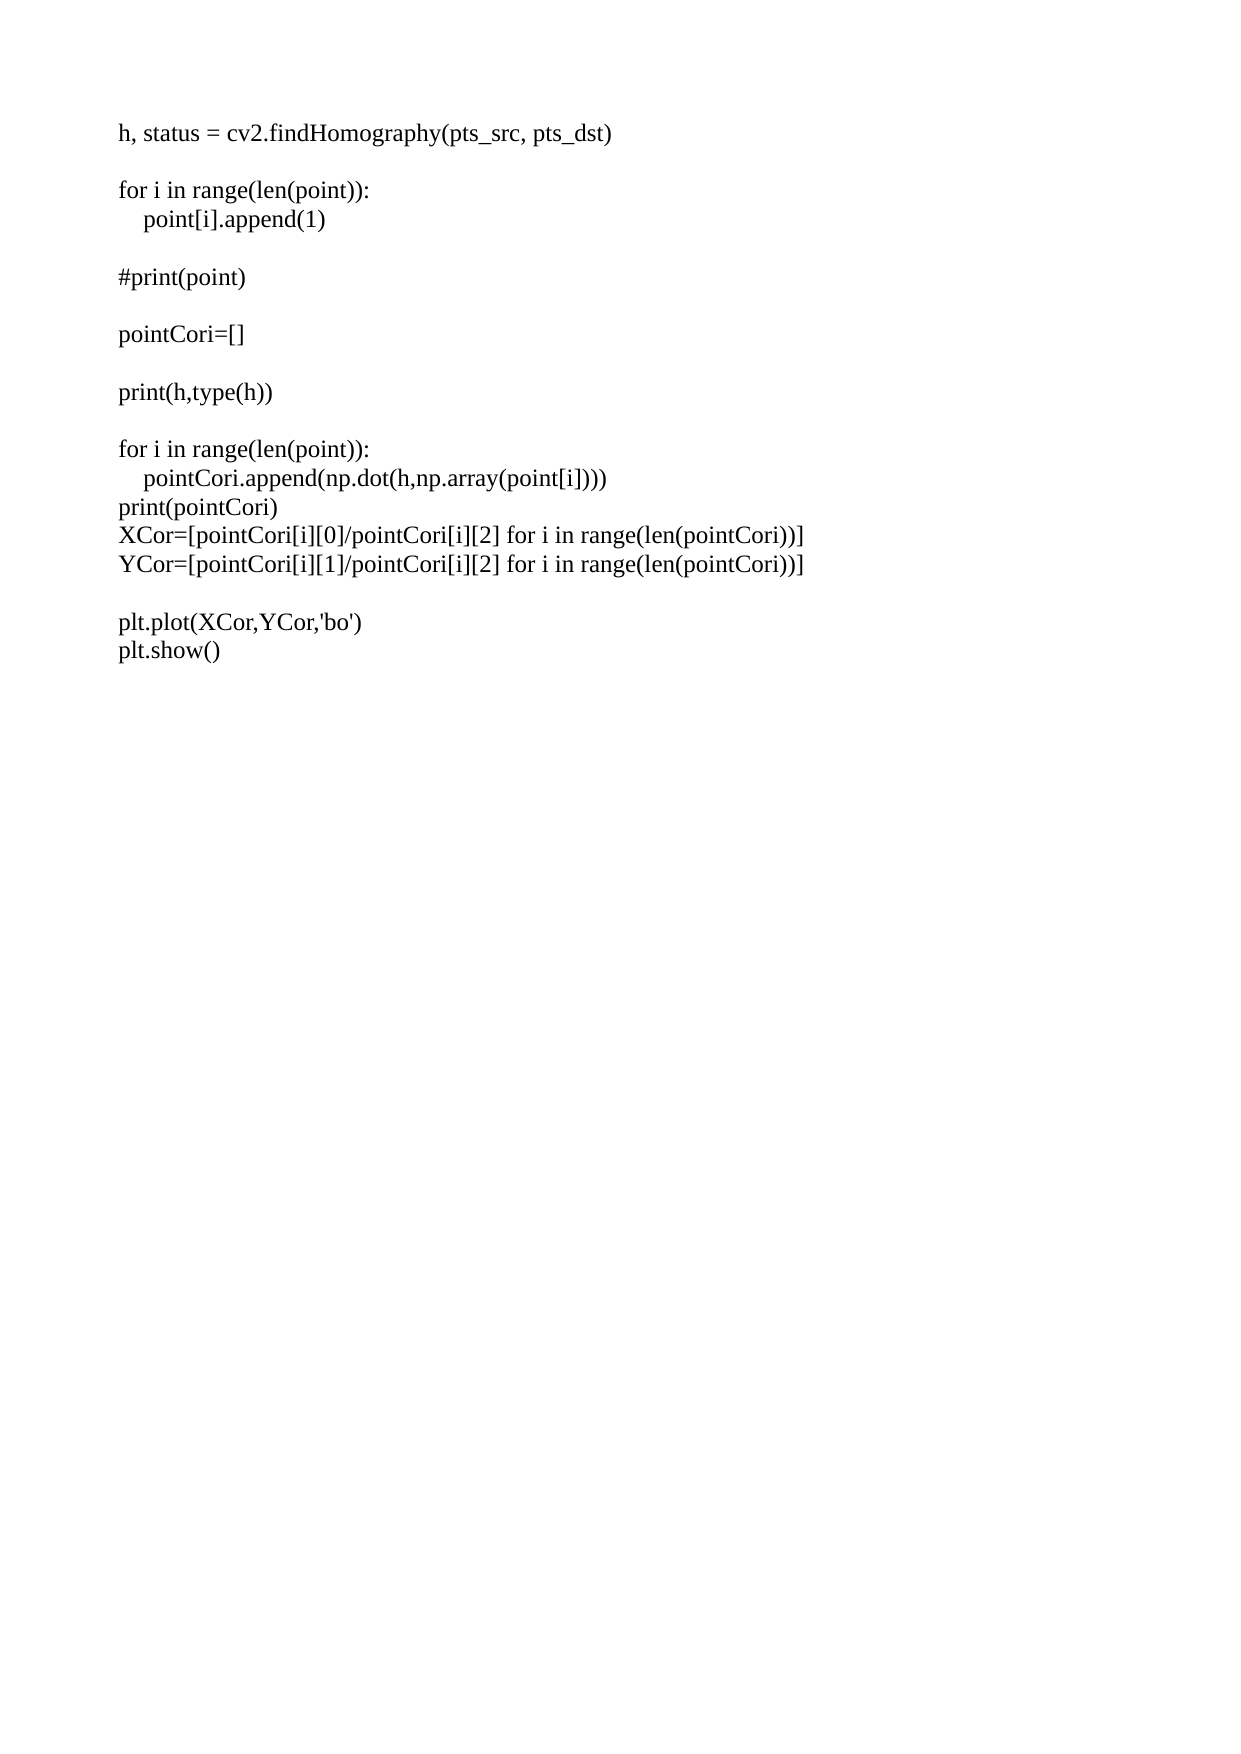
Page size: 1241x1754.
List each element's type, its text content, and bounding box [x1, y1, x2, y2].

text for i in range(len(point)): [118, 434, 1122, 463]
text print(pointCori) [118, 492, 1122, 521]
text for i in range(len(point)): [118, 176, 1122, 204]
text #print(point) [118, 262, 1122, 291]
text plt.show() [118, 636, 1122, 664]
text h, status = cv2.findHomography(pts_src, pts_dst) [118, 118, 1122, 147]
text point[i].append(1) [118, 204, 1122, 233]
text YCor=[pointCori[i][1]/pointCori[i][2] for i in range(len(pointCori))] [118, 549, 1122, 578]
text XCor=[pointCori[i][0]/pointCori[i][2] for i in range(len(pointCori))] [118, 521, 1122, 549]
text pointCori.append(np.dot(h,np.array(point[i]))) [118, 463, 1122, 492]
text plt.plot(XCor,YCor,'bo') [118, 607, 1122, 636]
text pointCori=[] [118, 319, 1122, 348]
text print(h,type(h)) [118, 377, 1122, 406]
